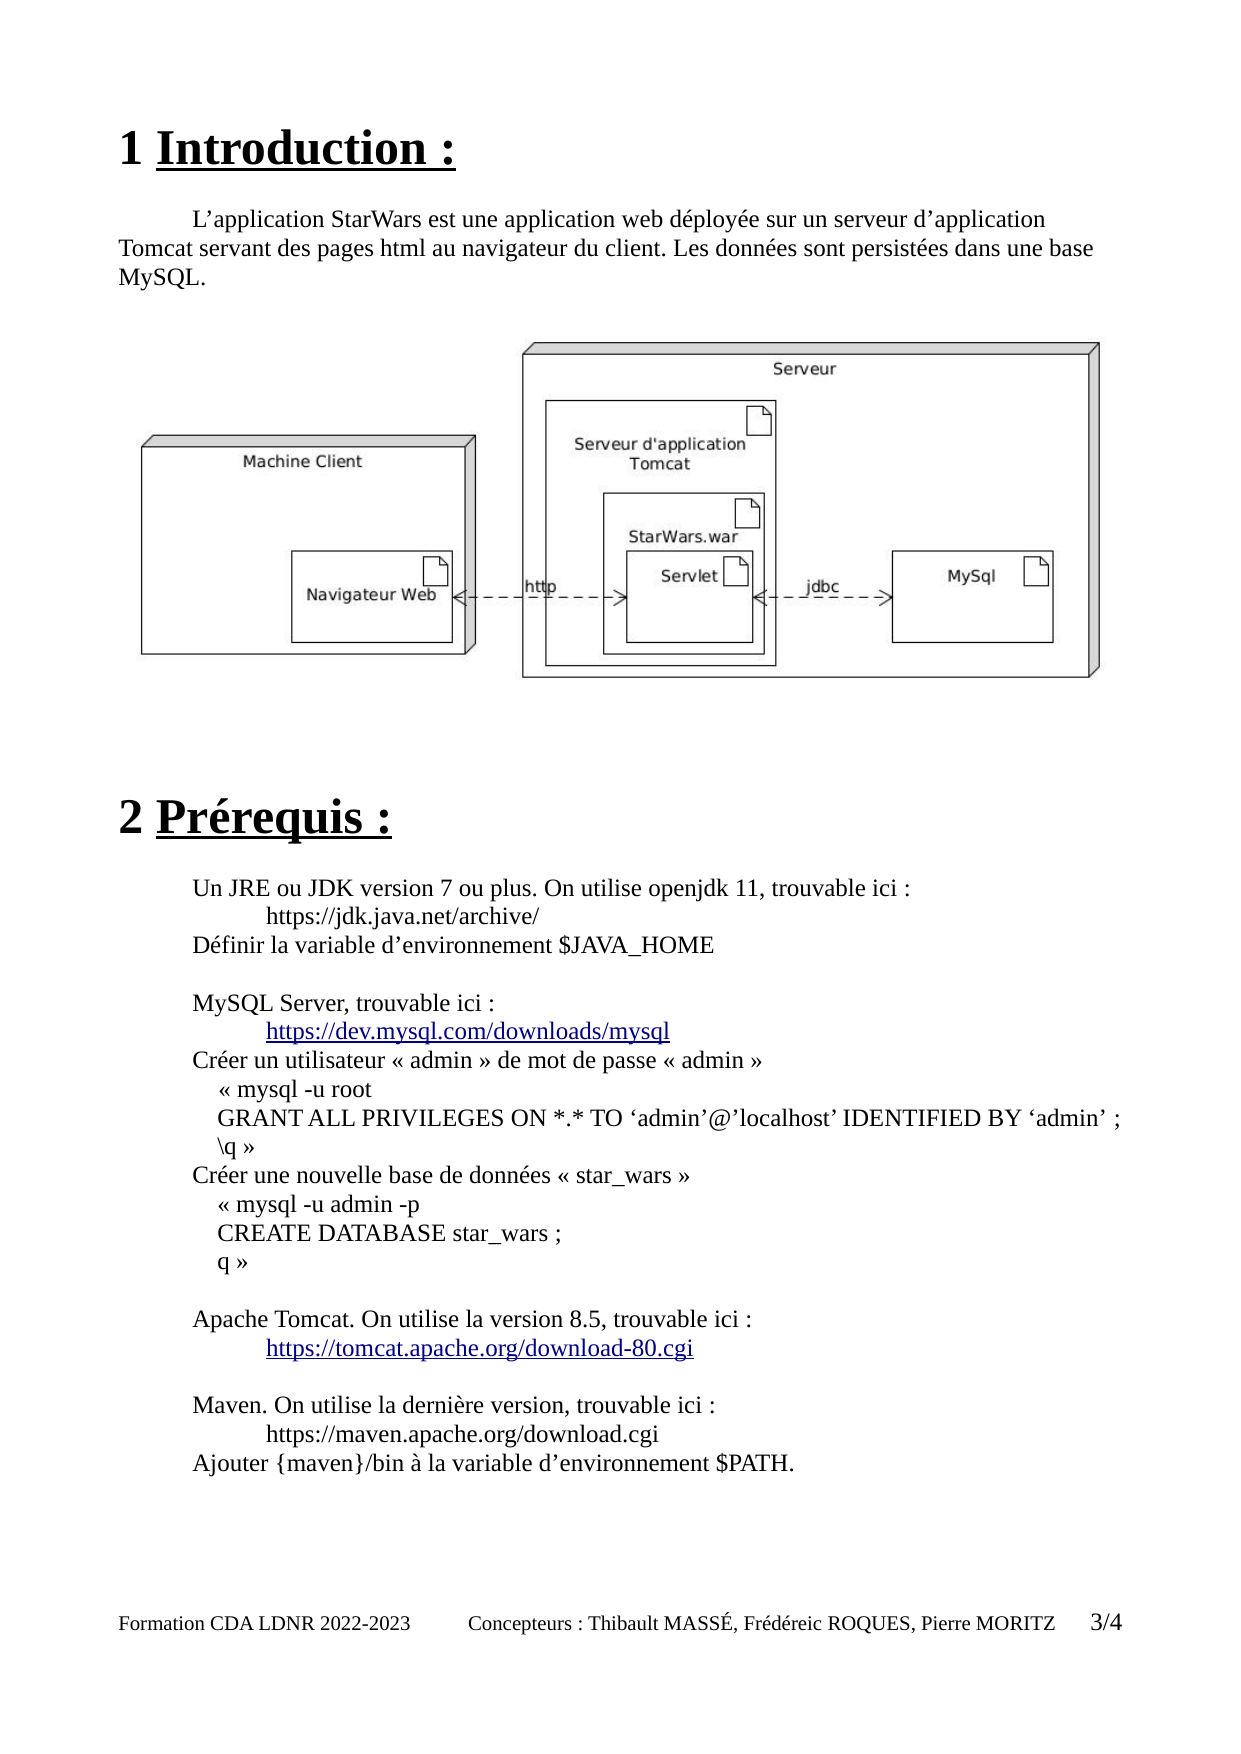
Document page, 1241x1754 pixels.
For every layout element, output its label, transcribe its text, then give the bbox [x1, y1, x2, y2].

text 2 Prérequis : [118, 786, 1122, 844]
text Un JRE ou JDK version 7 ou plus. On utilise openjdk 11, trouvable ici : https://jdk.java.net/archive/ [118, 873, 1122, 930]
text GRANT ALL PRIVILEGES ON *.* TO ‘admin’@’localhost’ IDENTIFIED BY ‘admin’ ; [118, 1103, 1122, 1131]
text L’application StarWars est une application web déployée sur un serveur d’application Tomcat servant des pages html au navigateur du client. Les données sont persistées dans une base MySQL. [118, 204, 1122, 291]
text https://maven.apache.org/download.cgi [118, 1419, 1122, 1448]
text Créer une nouvelle base de données « star_wars » [118, 1160, 1122, 1189]
text q » [118, 1246, 1122, 1275]
text Créer un utilisateur « admin » de mot de passe « admin » [118, 1045, 1122, 1074]
text MySQL Server, trouvable ici : [118, 988, 1122, 1016]
text « mysql -u root [118, 1074, 1122, 1103]
text Ajouter {maven}/bin à la variable d’environnement $PATH. [118, 1448, 1122, 1476]
text « mysql -u admin -p [118, 1189, 1122, 1218]
text Maven. On utilise la dernière version, trouvable ici : [118, 1390, 1122, 1419]
text Définir la variable d’environnement $JAVA_HOME [118, 930, 1122, 959]
text Apache Tomcat. On utilise la version 8.5, trouvable ici : https://tomcat.apache.org/download-80.cgi [118, 1304, 1122, 1361]
text 1 Introduction : [118, 118, 1122, 176]
picture [118, 319, 1123, 701]
text \q » [118, 1131, 1122, 1160]
text https://dev.mysql.com/downloads/mysql [118, 1016, 1122, 1045]
text CREATE DATABASE star_wars ; [118, 1218, 1122, 1246]
